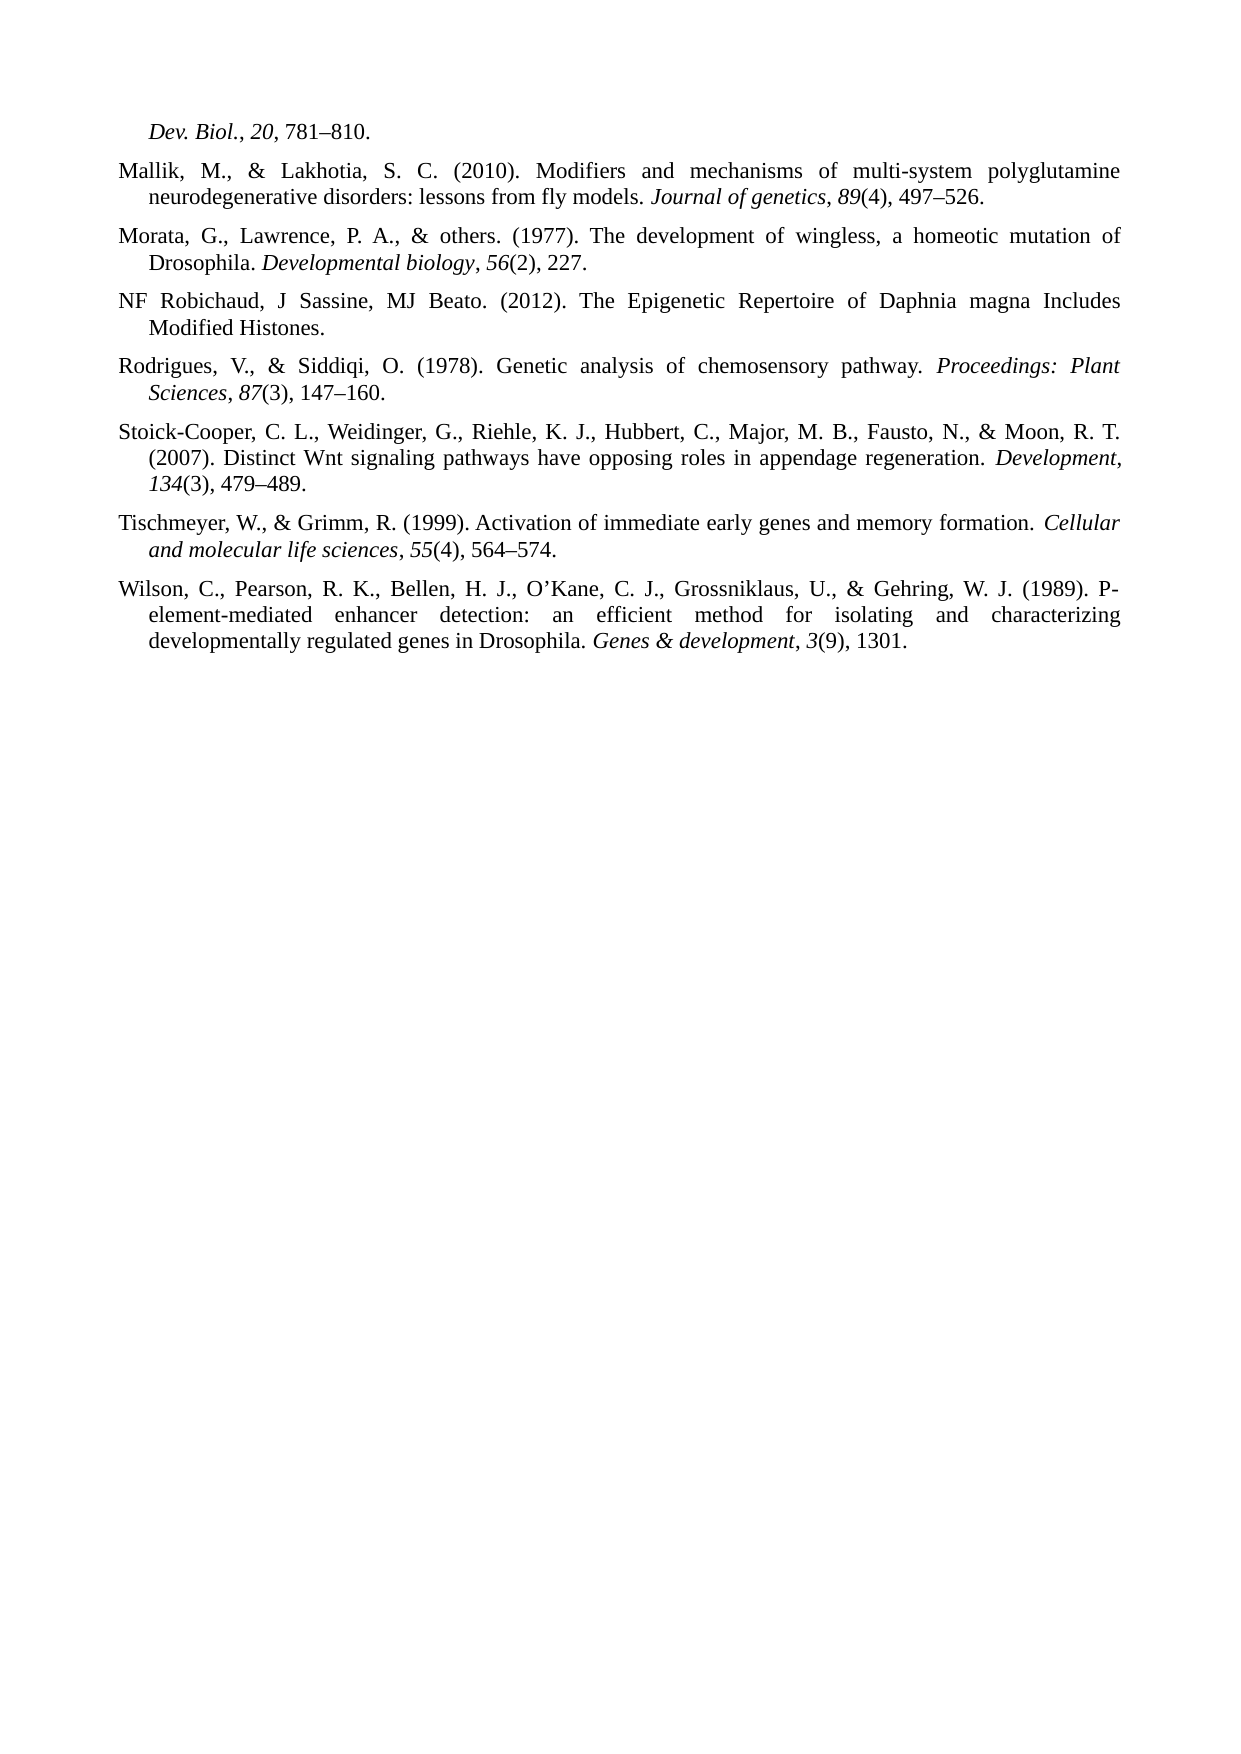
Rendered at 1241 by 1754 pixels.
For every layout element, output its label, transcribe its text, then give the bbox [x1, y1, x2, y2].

text Wilson, C., Pearson, R. K., Bellen, H. J., O’Kane, C. J., Grossniklaus, U., & Gehring, W. J. (1989). P-element-mediated enhancer detection: an efficient method for isolating and characterizing developmentally regulated genes in Drosophila. Genes & development, 3(9), 1301. [118, 574, 1122, 654]
text NF Robichaud, J Sassine, MJ Beato. (2012). The Epigenetic Repertoire of Daphnia magna Includes Modified Histones. [118, 287, 1122, 340]
text Mallik, M., & Lakhotia, S. C. (2010). Modifiers and mechanisms of multi-system polyglutamine neurodegenerative disorders: lessons from fly models. Journal of genetics, 89(4), 497–526. [118, 157, 1122, 210]
text Rodrigues, V., & Siddiqi, O. (1978). Genetic analysis of chemosensory pathway. Proceedings: Plant Sciences, 87(3), 147–160. [118, 353, 1122, 405]
text Dev. Biol., 20, 781–810. [118, 118, 1122, 144]
text Morata, G., Lawrence, P. A., & others. (1977). The development of wingless, a homeotic mutation of Drosophila. Developmental biology, 56(2), 227. [118, 222, 1122, 275]
text Stoick-Cooper, C. L., Weidinger, G., Riehle, K. J., Hubbert, C., Major, M. B., Fausto, N., & Moon, R. T. (2007). Distinct Wnt signaling pathways have opposing roles in appendage regeneration. Development, 134(3), 479–489. [118, 418, 1122, 497]
text Tischmeyer, W., & Grimm, R. (1999). Activation of immediate early genes and memory formation. Cellular and molecular life sciences, 55(4), 564–574. [118, 509, 1122, 562]
